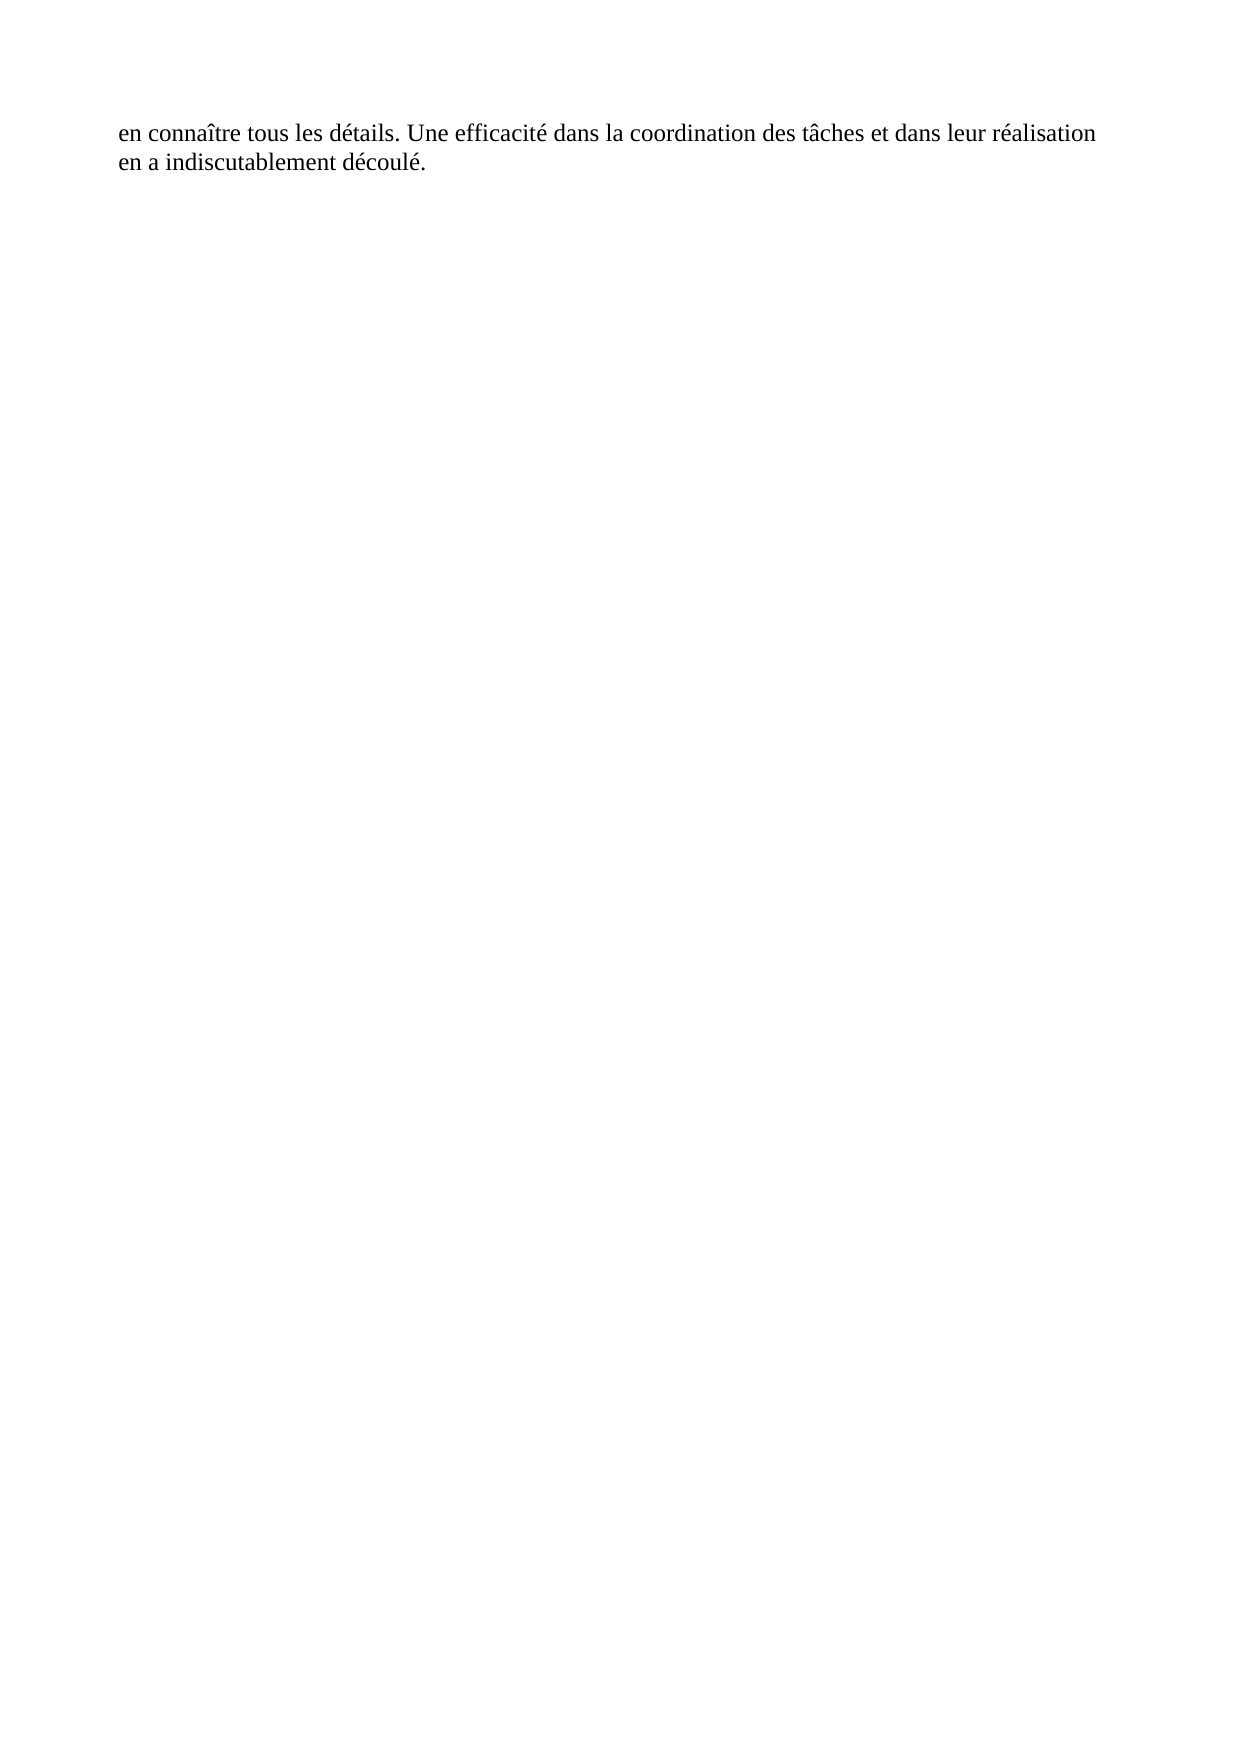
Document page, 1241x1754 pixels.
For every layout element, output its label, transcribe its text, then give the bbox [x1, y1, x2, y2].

text en connaître tous les détails. Une efficacité dans la coordination des tâches et dans leur réalisation en a indiscutablement découlé. [118, 118, 1122, 176]
